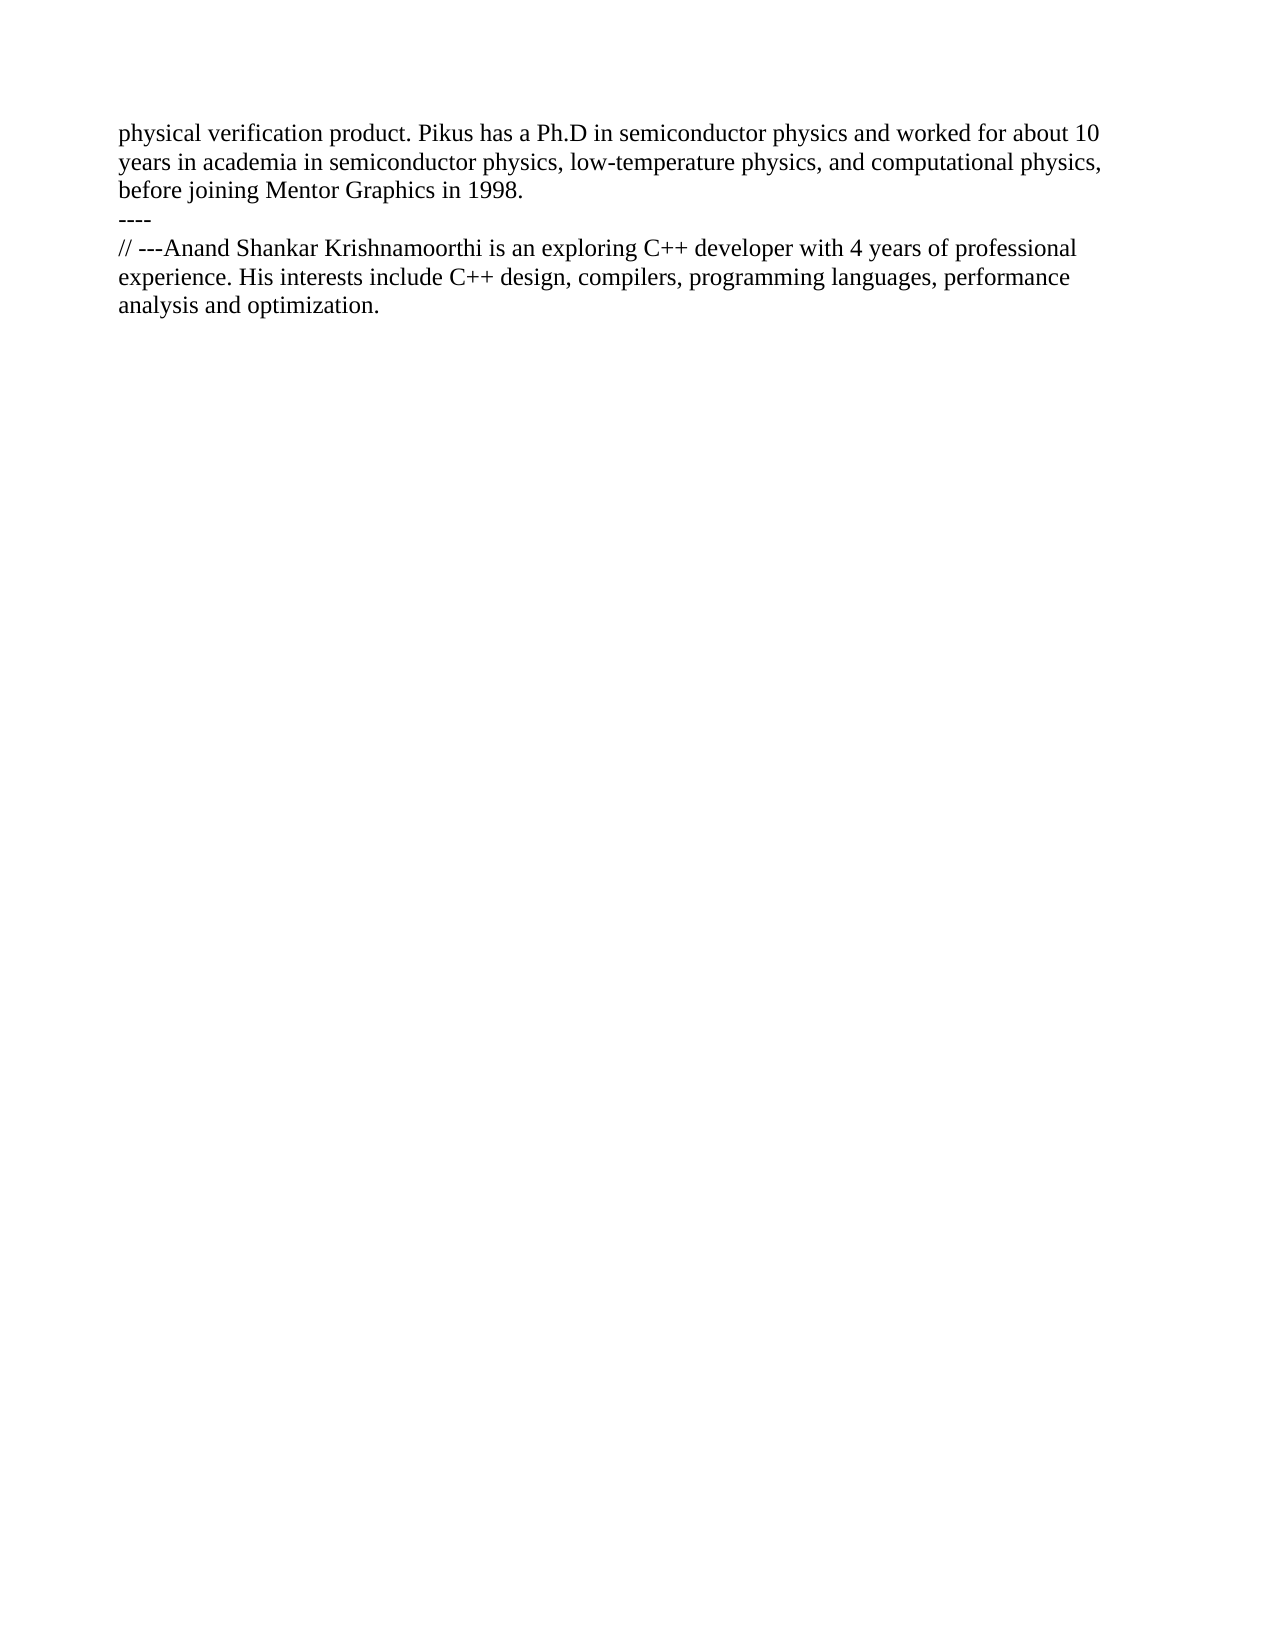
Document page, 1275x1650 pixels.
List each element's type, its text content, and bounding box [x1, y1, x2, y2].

text ---- [118, 204, 1157, 233]
text physical verification product. Pikus has a Ph.D in semiconductor physics and worked for about 10 years in academia in semiconductor physics, low-temperature physics, and computational physics, before joining Mentor Graphics in 1998. [118, 118, 1157, 204]
text // ---Anand Shankar Krishnamoorthi is an exploring C++ developer with 4 years of professional experience. His interests include C++ design, compilers, programming languages, performance analysis and optimization. [118, 233, 1157, 319]
